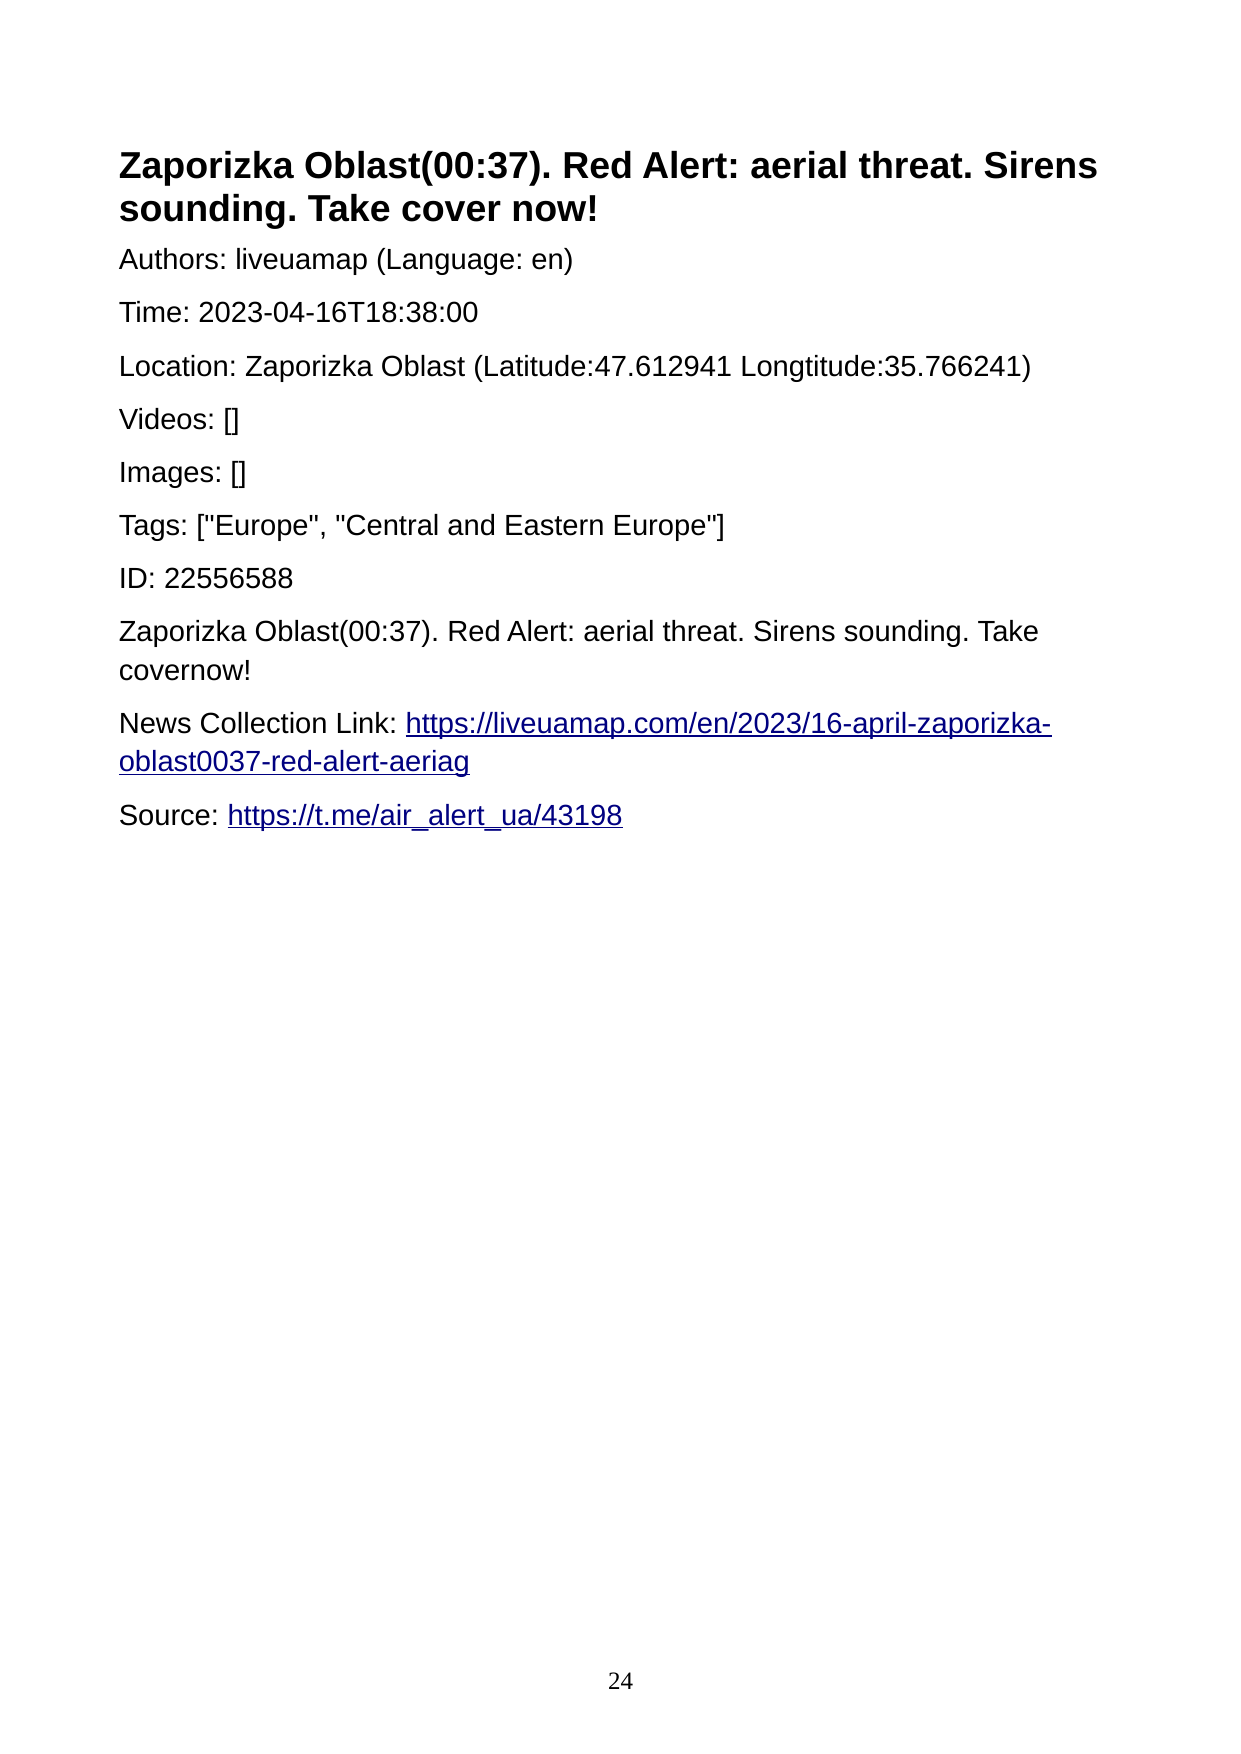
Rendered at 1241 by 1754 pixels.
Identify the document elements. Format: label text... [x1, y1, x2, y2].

text Images: [] [118, 455, 1122, 488]
text News Collection Link: https://liveuamap.com/en/2023/16-april-zaporizka-oblast0037-red-alert-aeriag [118, 706, 1122, 778]
text Authors: liveuamap (Language: en) [118, 242, 1122, 276]
text ID: 22556588 [118, 561, 1122, 594]
text Tags: ["Europe", "Central and Eastern Europe"] [118, 508, 1122, 541]
text Source: https://t.me/air_alert_ua/43198 [118, 797, 1122, 831]
text Zaporizka Oblast(00:37). Red Alert: aerial threat. Sirens sounding. Take covernow! [118, 614, 1122, 686]
subtitle Zaporizka Oblast(00:37). Red Alert: aerial threat. Sirens sounding. Take cover now! [118, 143, 1122, 230]
text Videos: [] [118, 402, 1122, 435]
text Time: 2023-04-16T18:38:00 [118, 295, 1122, 329]
text Location: Zaporizka Oblast (Latitude:47.612941 Longtitude:35.766241) [118, 348, 1122, 382]
